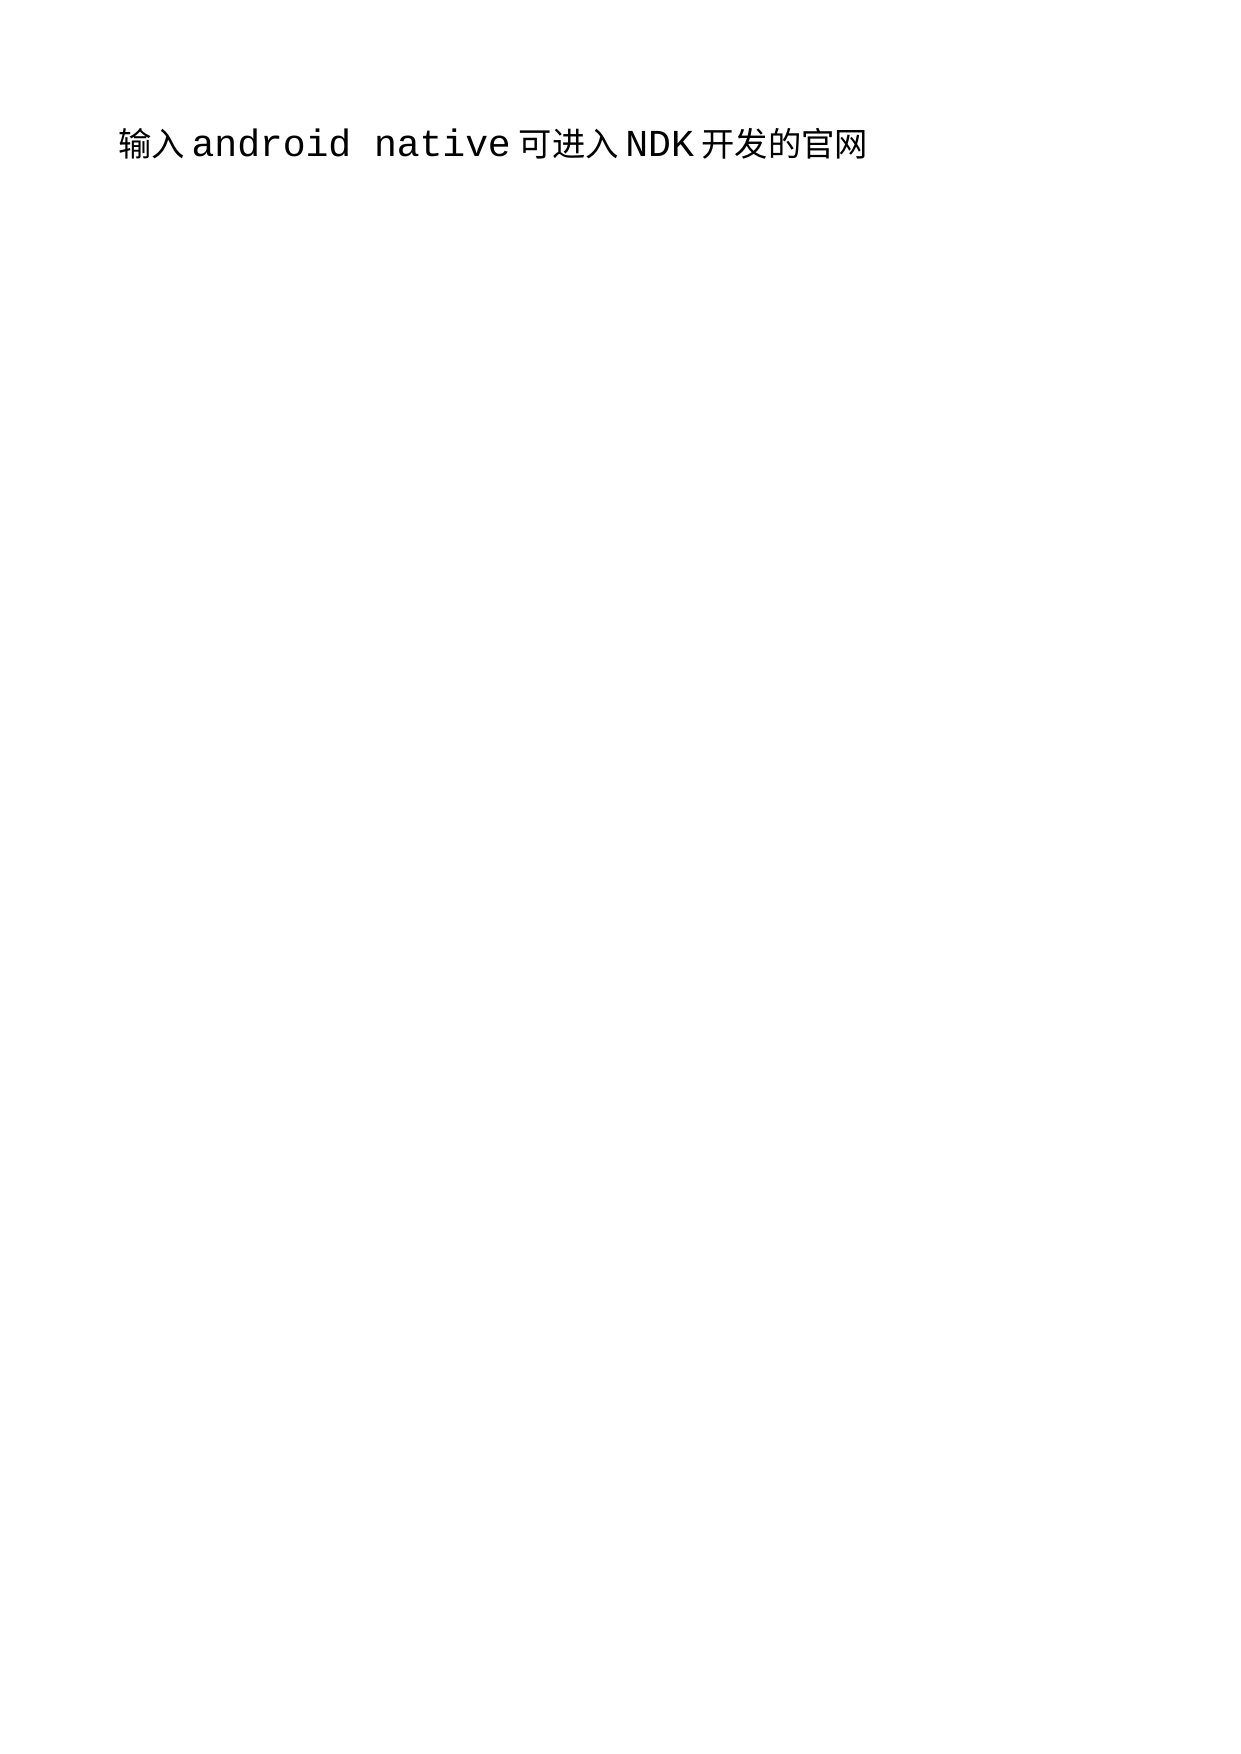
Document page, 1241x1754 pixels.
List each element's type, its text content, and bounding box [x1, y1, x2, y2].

text 输入android native可进入NDK开发的官网 [118, 118, 1122, 168]
